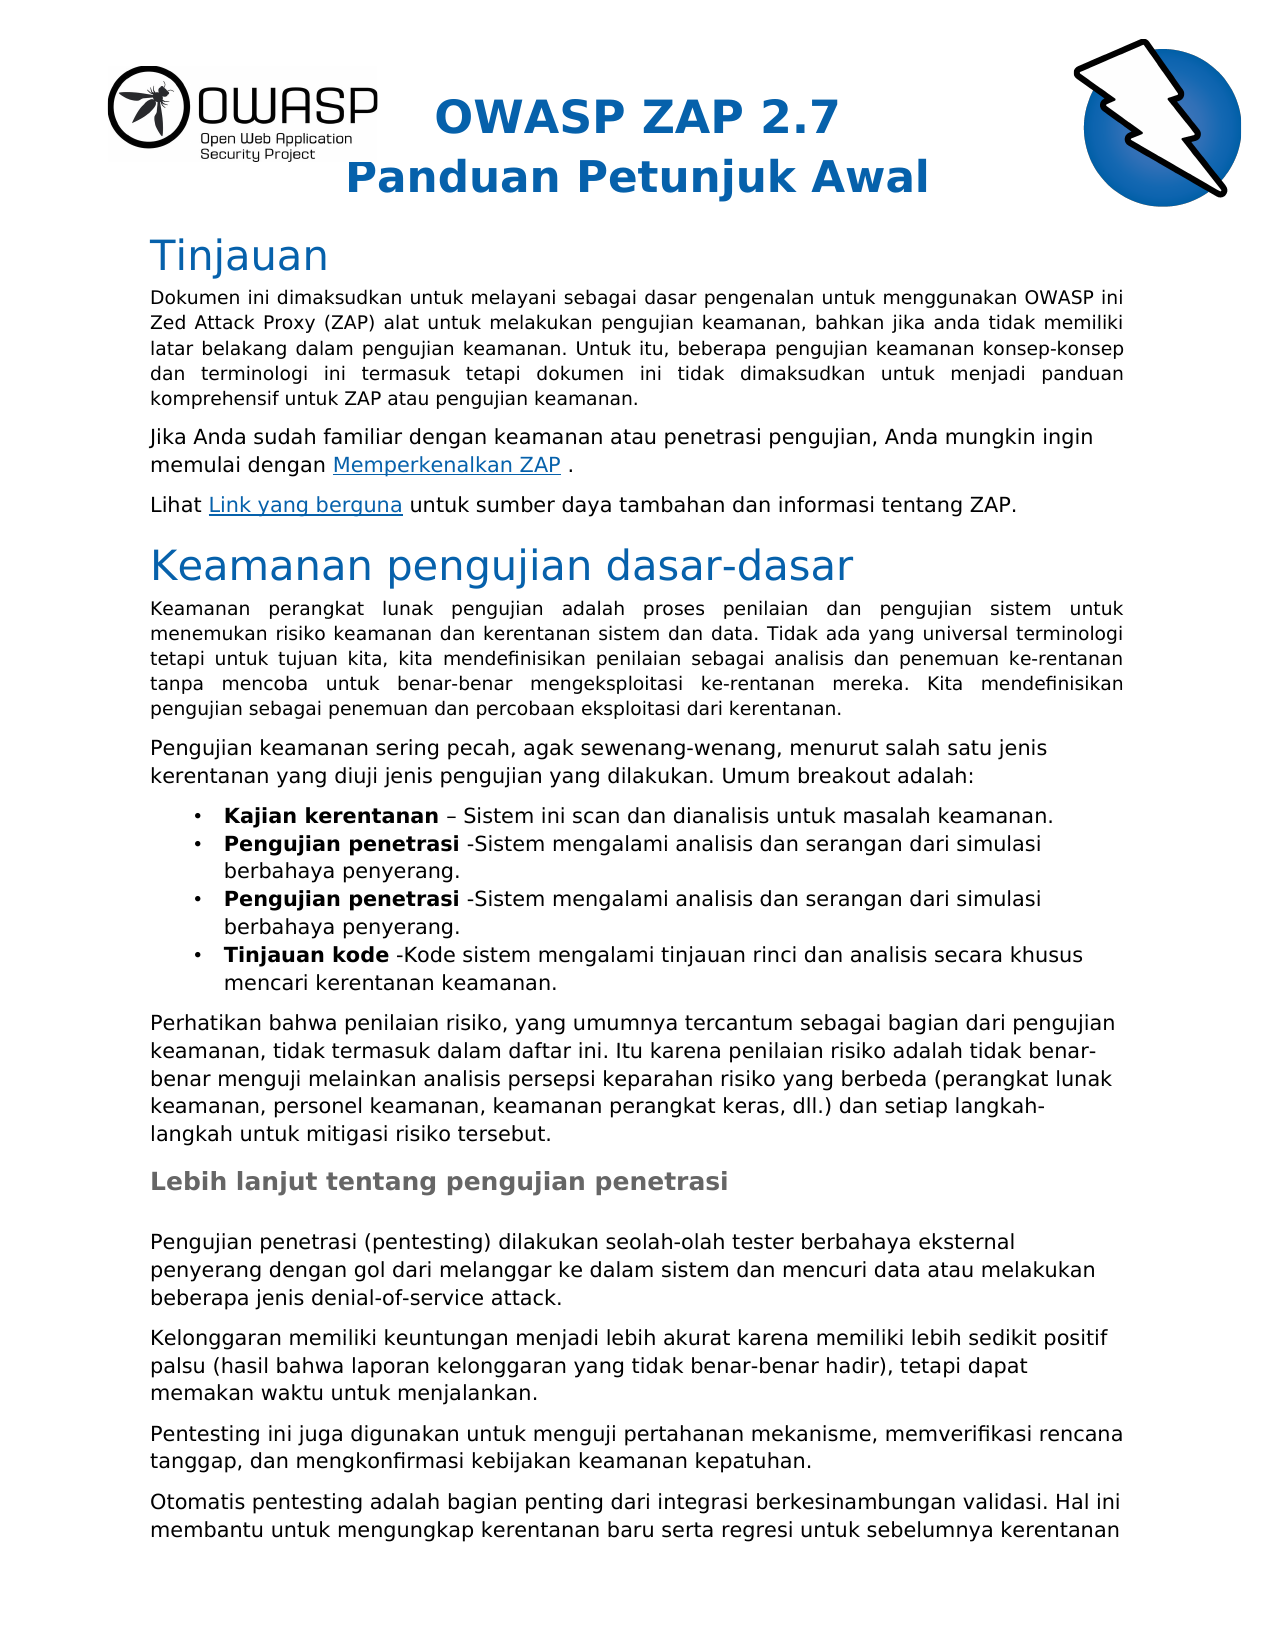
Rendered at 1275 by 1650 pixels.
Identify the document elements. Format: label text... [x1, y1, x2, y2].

picture [107, 66, 378, 162]
list Kajian kerentanan – Sistem ini scan dan dianalisis untuk masalah keamanan. [194, 804, 1125, 828]
subtitle Tinjauan [150, 232, 1125, 280]
list Pengujian penetrasi -Sistem mengalami analisis dan serangan dari simulasi berbahaya penyerang. [194, 832, 1125, 884]
title Panduan Petunjuk Awal [150, 152, 1073, 203]
text Otomatis pentesting adalah bagian penting dari integrasi berkesinambungan validasi. Hal ini membantu untuk mengungkap kerentanan baru serta regresi untuk sebelumnya kerentanan [150, 1490, 1125, 1542]
title OWASP ZAP 2.7 [378, 91, 1073, 144]
text Keamanan perangkat lunak pengujian adalah proses penilaian dan pengujian sistem untuk menemukan risiko keamanan dan kerentanan sistem dan data. Tidak ada yang universal terminologi tetapi untuk tujuan kita, kita mendefinisikan penilaian sebagai analisis dan penemuan ke-rentanan tanpa mencoba untuk benar-benar mengeksploitasi ke-rentanan mereka. Kita mendefinisikan pengujian sebagai penemuan dan percobaan eksploitasi dari kerentanan. [150, 598, 1125, 720]
text Pengujian penetrasi (pentesting) dilakukan seolah-olah tester berbahaya eksternal penyerang dengan gol dari melanggar ke dalam sistem dan mencuri data atau melakukan beberapa jenis denial-of-service attack. [150, 1230, 1125, 1310]
text Perhatikan bahwa penilaian risiko, yang umumnya tercantum sebagai bagian dari pengujian keamanan, tidak termasuk dalam daftar ini. Itu karena penilaian risiko adalah tidak benar-benar menguji melainkan analisis persepsi keparahan risiko yang berbeda (perangkat lunak keamanan, personel keamanan, keamanan perangkat keras, dll.) dan setiap langkah-langkah untuk mitigasi risiko tersebut. [150, 1011, 1125, 1147]
text Pengujian keamanan sering pecah, agak sewenang-wenang, menurut salah satu jenis kerentanan yang diuji jenis pengujian yang dilakukan. Umum breakout adalah: [150, 736, 1125, 788]
list Pengujian penetrasi -Sistem mengalami analisis dan serangan dari simulasi berbahaya penyerang. [194, 887, 1125, 939]
text Jika Anda sudah familiar dengan keamanan atau penetrasi pengujian, Anda mungkin ingin memulai dengan Memperkenalkan ZAP . [150, 425, 1125, 477]
list Tinjauan kode -Kode sistem mengalami tinjauan rinci dan analisis secara khusus mencari kerentanan keamanan. [194, 943, 1125, 995]
picture [1073, 39, 1242, 207]
text Lihat Link yang berguna untuk sumber daya tambahan dan informasi tentang ZAP. [150, 493, 1125, 518]
text Kelonggaran memiliki keuntungan menjadi lebih akurat karena memiliki lebih sedikit positif palsu (hasil bahwa laporan kelonggaran yang tidak benar-benar hadir), tetapi dapat memakan waktu untuk menjalankan. [150, 1326, 1125, 1406]
subtitle Lebih lanjut tentang pengujian penetrasi [150, 1167, 1125, 1196]
subtitle Keamanan pengujian dasar-dasar [150, 542, 1125, 591]
text Dokumen ini dimaksudkan untuk melayani sebagai dasar pengenalan untuk menggunakan OWASP ini Zed Attack Proxy (ZAP) alat untuk melakukan pengujian keamanan, bahkan jika anda tidak memiliki latar belakang dalam pengujian keamanan. Untuk itu, beberapa pengujian keamanan konsep-konsep dan terminologi ini termasuk tetapi dokumen ini tidak dimaksudkan untuk menjadi panduan komprehensif untuk ZAP atau pengujian keamanan. [150, 287, 1125, 409]
text Pentesting ini juga digunakan untuk menguji pertahanan mekanisme, memverifikasi rencana tanggap, dan mengkonfirmasi kebijakan keamanan kepatuhan. [150, 1422, 1125, 1474]
